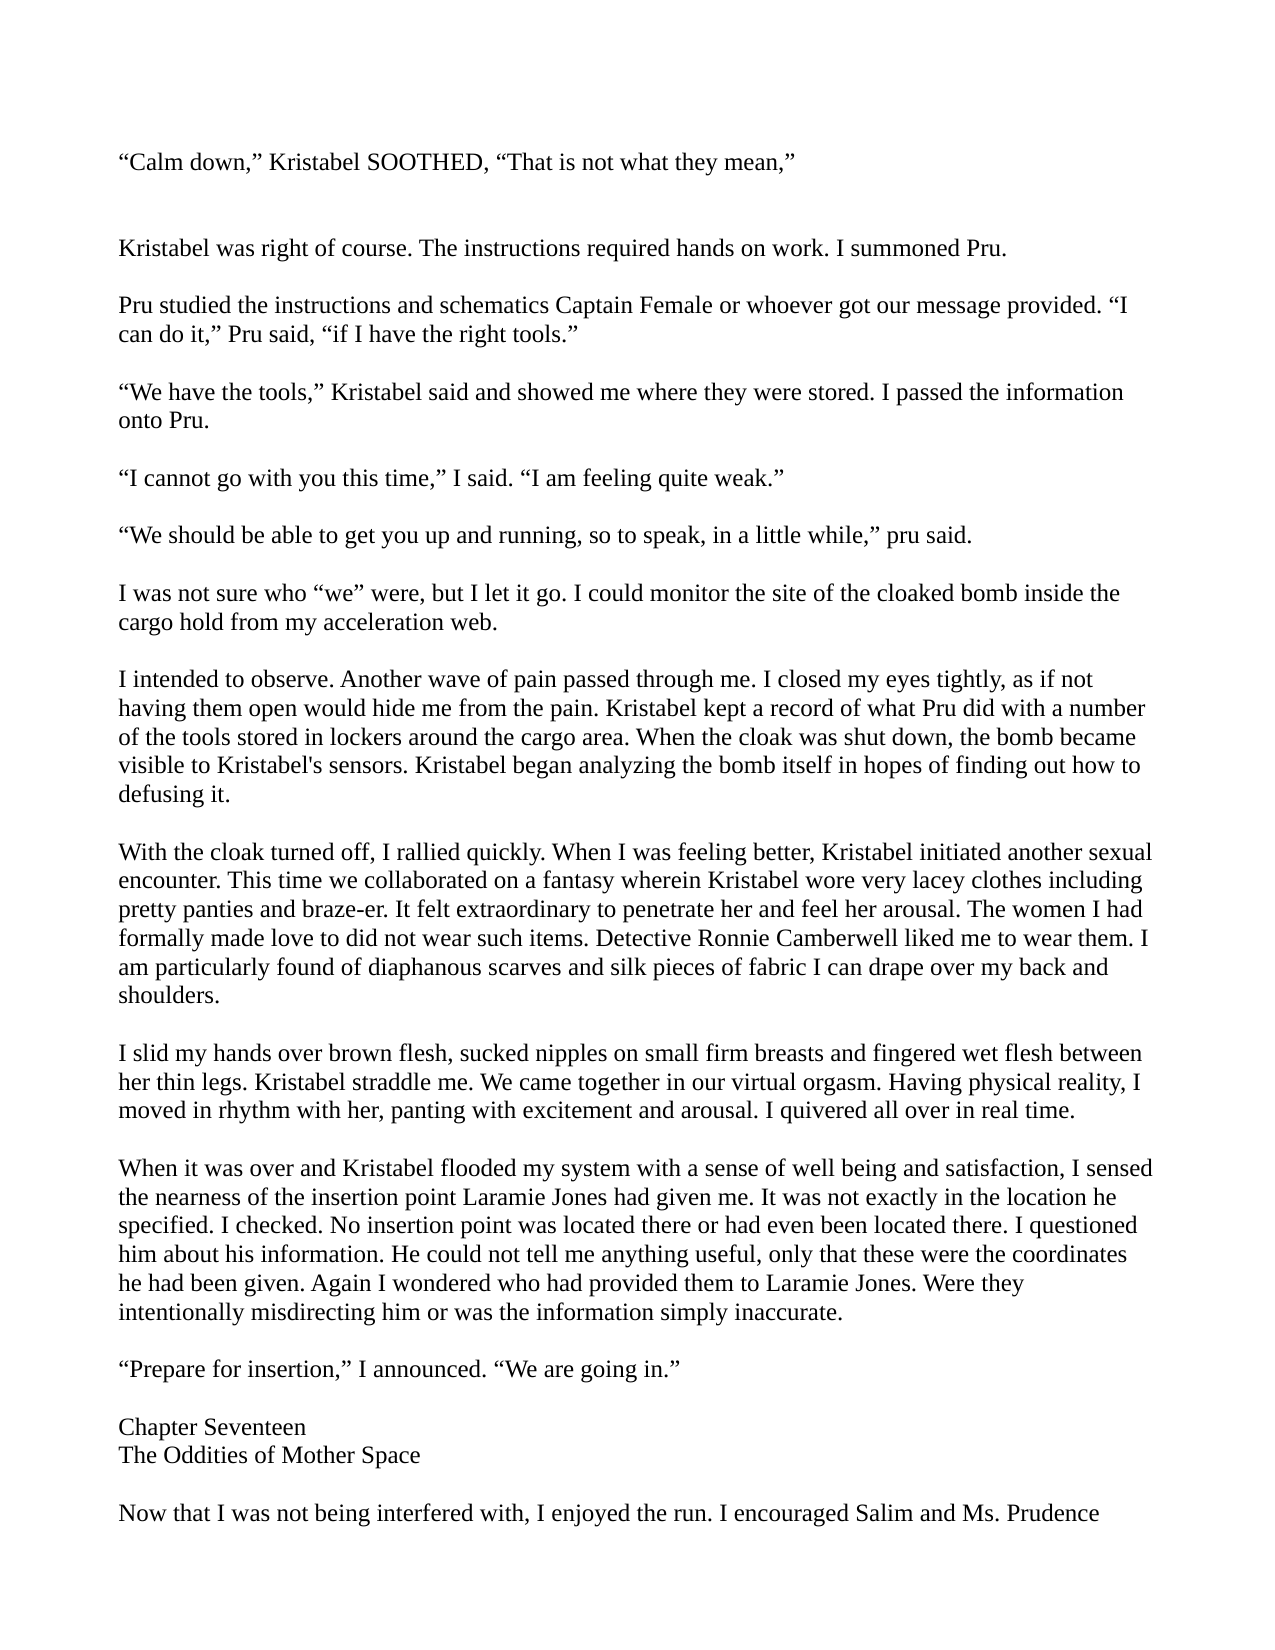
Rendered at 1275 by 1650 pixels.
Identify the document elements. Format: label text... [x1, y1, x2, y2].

text “We have the tools,” Kristabel said and showed me where they were stored. I passed the information onto Pru. [118, 377, 1157, 434]
text The Oddities of Mother Space [118, 1441, 1157, 1469]
text Now that I was not being interfered with, I enjoyed the run. I encouraged Salim and Ms. Prudence [118, 1498, 1157, 1527]
text I was not sure who “we” were, but I let it go. I could monitor the site of the cloaked bomb inside the cargo hold from my acceleration web. [118, 578, 1157, 636]
text When it was over and Kristabel flooded my system with a sense of well being and satisfaction, I sensed the nearness of the insertion point Laramie Jones had given me. It was not exactly in the location he specified. I checked. No insertion point was located there or had even been located there. I questioned him about his information. He could not tell me anything useful, only that these were the coordinates he had been given. Again I wondered who had provided them to Laramie Jones. Were they intentionally misdirecting him or was the information simply inaccurate. [118, 1153, 1157, 1326]
text I slid my hands over brown flesh, sucked nipples on small firm breasts and fingered wet flesh between her thin legs. Kristabel straddle me. We came together in our virtual orgasm. Having physical reality, I moved in rhythm with her, panting with excitement and arousal. I quivered all over in real time. [118, 1038, 1157, 1124]
text I intended to observe. Another wave of pain passed through me. I closed my eyes tightly, as if not having them open would hide me from the pain. Kristabel kept a record of what Pru did with a number of the tools stored in lockers around the cargo area. When the cloak was shut down, the bomb became visible to Kristabel's sensors. Kristabel began analyzing the bomb itself in hopes of finding out how to defusing it. [118, 664, 1157, 808]
text With the cloak turned off, I rallied quickly. When I was feeling better, Kristabel initiated another sexual encounter. This time we collaborated on a fantasy wherein Kristabel wore very lacey clothes including pretty panties and braze-er. It felt extraordinary to penetrate her and feel her arousal. The women I had formally made love to did not wear such items. Detective Ronnie Camberwell liked me to wear them. I am particularly found of diaphanous scarves and silk pieces of fabric I can drape over my back and shoulders. [118, 837, 1157, 1009]
text Kristabel was right of course. The instructions required hands on work. I summoned Pru. [118, 233, 1157, 262]
text “Prepare for insertion,” I announced. “We are going in.” [118, 1354, 1157, 1383]
text “We should be able to get you up and running, so to speak, in a little while,” pru said. [118, 521, 1157, 549]
text “Calm down,” Kristabel SOOTHED, “That is not what they mean,” [118, 147, 1157, 176]
text Pru studied the instructions and schematics Captain Female or whoever got our message provided. “I can do it,” Pru said, “if I have the right tools.” [118, 291, 1157, 348]
text Chapter Seventeen [118, 1412, 1157, 1441]
text “I cannot go with you this time,” I said. “I am feeling quite weak.” [118, 463, 1157, 492]
